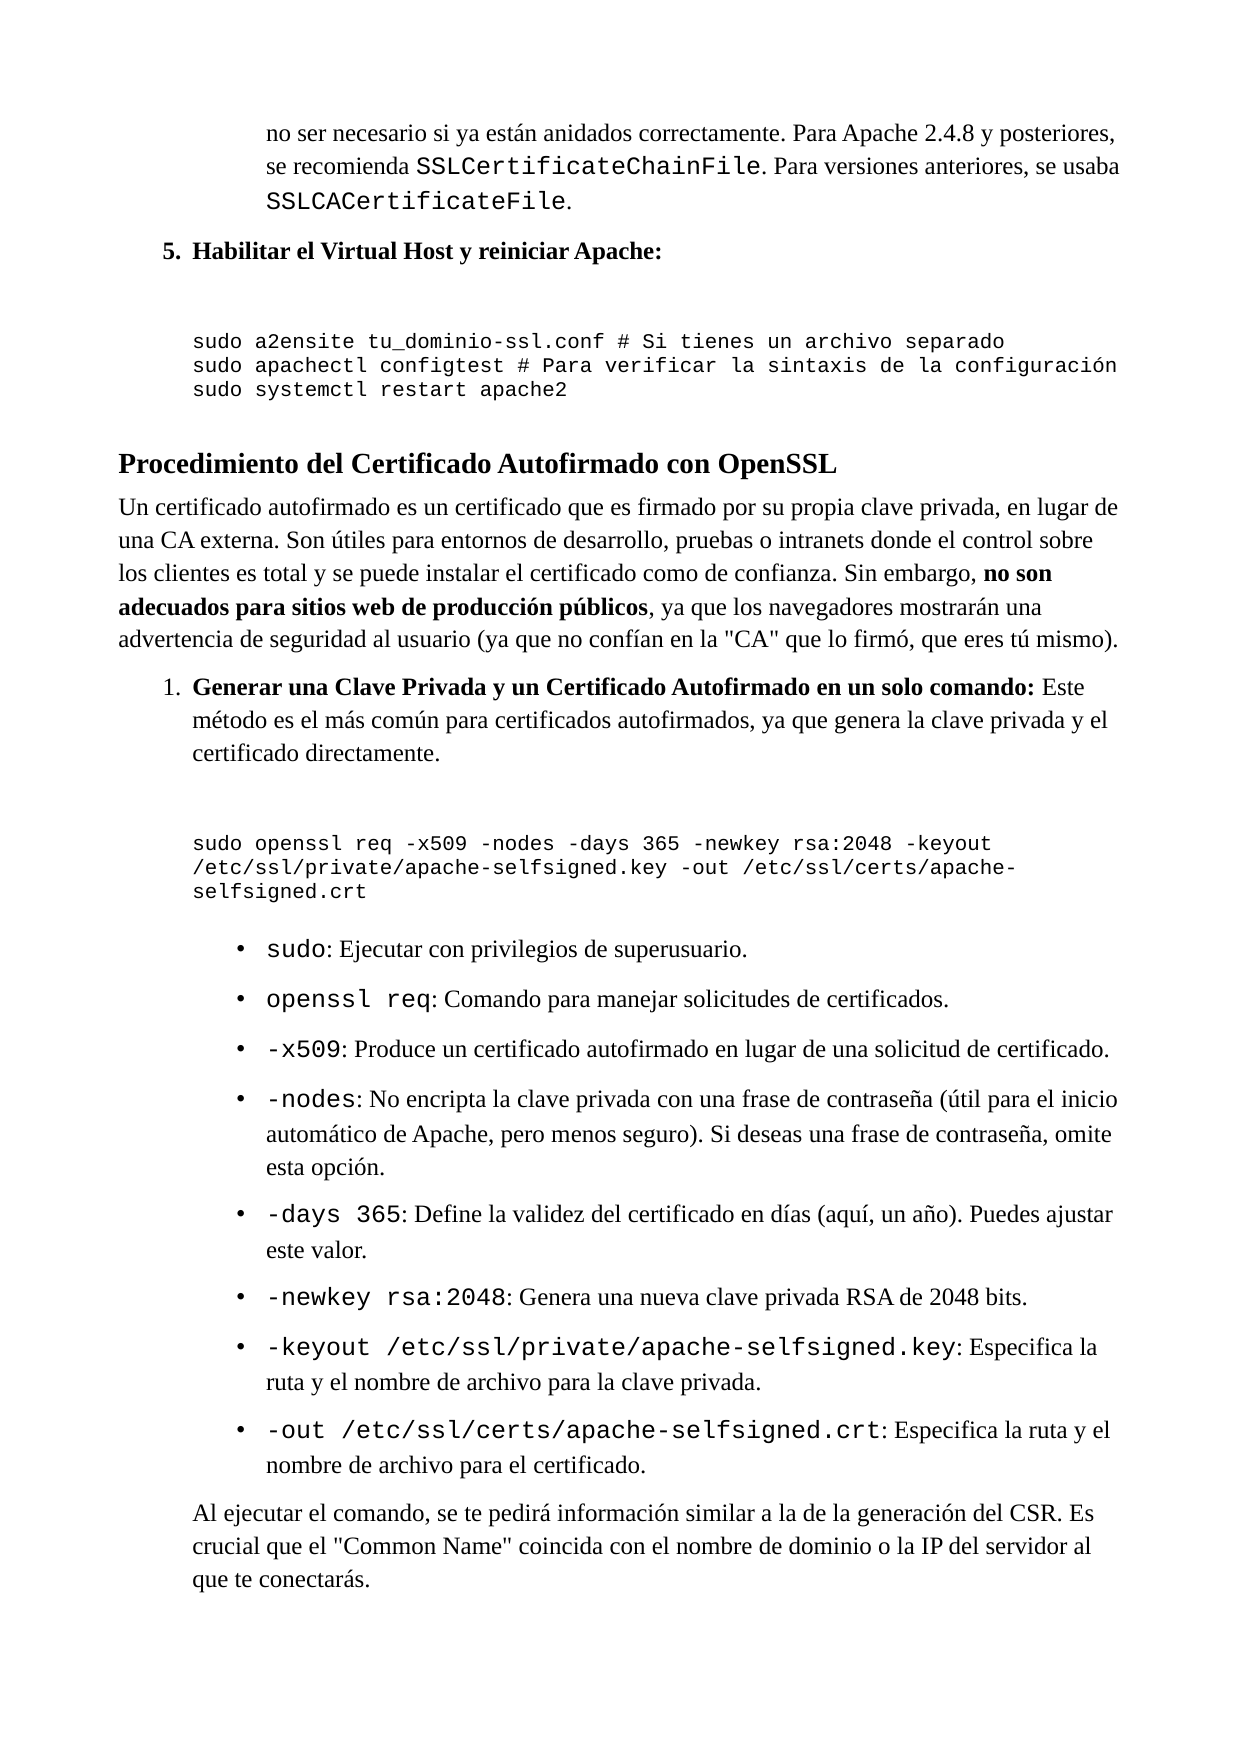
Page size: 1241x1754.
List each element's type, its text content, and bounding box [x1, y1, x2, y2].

list -nodes: No encripta la clave privada con una frase de contraseña (útil para el inicio automático de Apache, pero menos seguro). Si deseas una frase de contraseña, omite esta opción. [236, 1084, 1122, 1181]
list openssl req: Comando para manejar solicitudes de certificados. [236, 984, 1122, 1015]
list sudo: Ejecutar con privilegios de superusuario. [236, 934, 1122, 965]
subtitle Procedimiento del Certificado Autofirmado con OpenSSL [118, 446, 1122, 480]
list -keyout /etc/ssl/private/apache-selfsigned.key: Especifica la ruta y el nombre de archivo para la clave privada. [236, 1332, 1122, 1396]
text Un certificado autofirmado es un certificado que es firmado por su propia clave privada, en lugar de una CA externa. Son útiles para entornos de desarrollo, pruebas o intranets donde el control sobre los clientes es total y se puede instalar el certificado como de confianza. Sin embargo, no son adecuados para sitios web de producción públicos, ya que los navegadores mostrarán una advertencia de seguridad al usuario (ya que no confían en la "CA" que lo firmó, que eres tú mismo). [118, 492, 1122, 653]
list no ser necesario si ya están anidados correctamente. Para Apache 2.4.8 y posteriores, se recomienda SSLCertificateChainFile. Para versiones anteriores, se usaba SSLCACertificateFile. [236, 118, 1122, 217]
list Al ejecutar el comando, se te pedirá información similar a la de la generación del CSR. Es crucial que el "Common Name" coincida con el nombre de dominio o la IP del servidor al que te conectarás. [162, 1498, 1122, 1592]
list sudo apachectl configtest # Para verificar la sintaxis de la configuración [162, 355, 1122, 379]
list -out /etc/ssl/certs/apache-selfsigned.crt: Especifica la ruta y el nombre de archivo para el certificado. [236, 1415, 1122, 1479]
list sudo a2ensite tu_dominio-ssl.conf # Si tienes un archivo separado [162, 331, 1122, 355]
list -x509: Produce un certificado autofirmado en lugar de una solicitud de certificado. [236, 1034, 1122, 1065]
list -newkey rsa:2048: Genera una nueva clave privada RSA de 2048 bits. [236, 1282, 1122, 1313]
list -days 365: Define la validez del certificado en días (aquí, un año). Puedes ajustar este valor. [236, 1199, 1122, 1263]
list sudo openssl req -x509 -nodes -days 365 -newkey rsa:2048 -keyout /etc/ssl/private/apache-selfsigned.key -out /etc/ssl/certs/apache-selfsigned.crt [162, 833, 1122, 904]
list Generar una Clave Privada y un Certificado Autofirmado en un solo comando: Este método es el más común para certificados autofirmados, ya que genera la clave privada y el certificado directamente. [162, 672, 1122, 767]
list sudo systemctl restart apache2 [162, 379, 1122, 402]
list Habilitar el Virtual Host y reiniciar Apache: [162, 236, 1122, 265]
